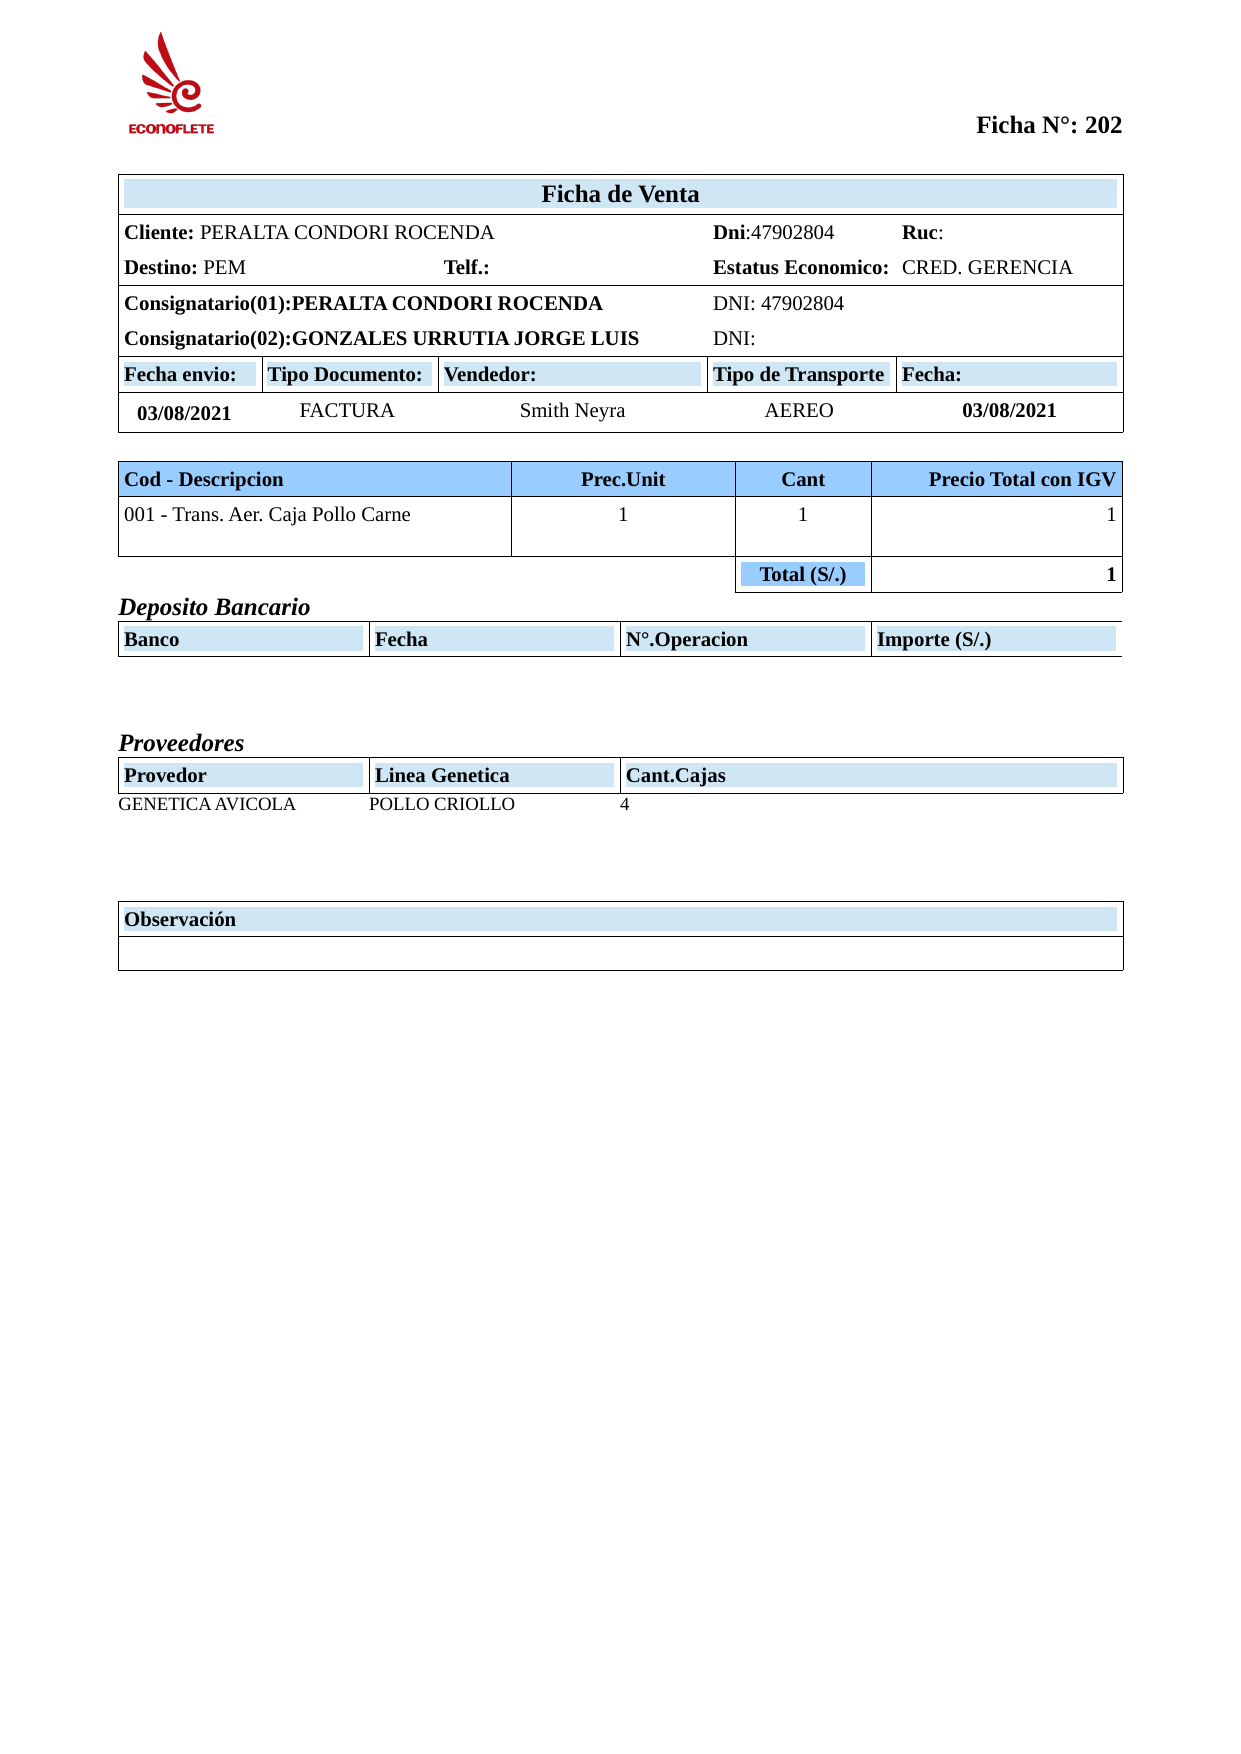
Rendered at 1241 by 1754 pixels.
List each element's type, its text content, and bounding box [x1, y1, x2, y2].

text Deposito Bancario [118, 592, 1122, 621]
table_cell Tipo de Transporte [708, 357, 896, 392]
table_header Banco [119, 622, 369, 656]
table_cell [369, 680, 620, 704]
table_cell Tipo Documento: [263, 357, 438, 392]
table_cell Total (S/.) [736, 557, 871, 592]
table_cell Fecha: [897, 357, 1123, 392]
table_cell Ruc: [896, 215, 1123, 249]
table_cell Dni:47902804 [707, 215, 896, 249]
table_cell [118, 836, 369, 858]
table_cell Smith Neyra [438, 393, 707, 432]
table_header Ficha de Venta [119, 175, 1123, 214]
table_cell [369, 858, 620, 879]
table_header Cant [736, 462, 871, 496]
table_header Linea Genetica [370, 758, 620, 793]
table_cell [620, 815, 1123, 836]
table_cell [118, 858, 369, 879]
table_cell 03/08/2021 [896, 393, 1123, 432]
table_header Cod - Descripcion [119, 462, 511, 496]
table_cell [369, 836, 620, 858]
table_cell 1 [872, 557, 1122, 592]
table_cell [118, 680, 369, 704]
table_cell Destino: PEM [119, 249, 438, 285]
table_cell [511, 557, 735, 592]
table_cell Vendedor: [439, 357, 707, 392]
table_cell Telf.: [438, 249, 707, 285]
table_cell AEREO [707, 393, 896, 432]
table_cell [118, 657, 369, 680]
table_cell FACTURA [262, 393, 438, 432]
table_header Prec.Unit [512, 462, 735, 496]
picture [118, 31, 225, 134]
table_header Cant.Cajas [621, 758, 1123, 793]
table_cell DNI: 47902804 [707, 286, 1123, 321]
table_header Provedor [119, 758, 369, 793]
table_cell Fecha envio: [119, 357, 262, 392]
table_cell [118, 815, 369, 836]
table_header Observación [119, 902, 1123, 936]
table_header N°.Operacion [621, 622, 871, 656]
table_cell POLLO CRIOLLO [369, 794, 620, 814]
table_cell [620, 836, 1123, 858]
table_cell 1 [512, 497, 735, 556]
table_cell [620, 879, 1123, 901]
table_cell [871, 657, 1122, 680]
table_cell 1 [872, 497, 1122, 556]
table_cell [369, 815, 620, 836]
table_cell [620, 657, 871, 680]
table_cell DNI: [707, 321, 1123, 356]
table_cell [620, 705, 871, 728]
table_cell [871, 680, 1122, 704]
table_cell [369, 879, 620, 901]
table_cell [620, 858, 1123, 879]
table_cell [369, 705, 620, 728]
table_cell [118, 557, 511, 592]
table_header Precio Total con IGV [872, 462, 1122, 496]
table_header Fecha [370, 622, 620, 656]
table_cell 1 [736, 497, 871, 556]
table_header Importe (S/.) [872, 622, 1122, 656]
table_cell 4 [620, 794, 1123, 814]
table_cell [620, 680, 871, 704]
table_cell [871, 705, 1122, 728]
table_cell [369, 657, 620, 680]
table_cell GENETICA AVICOLA [118, 794, 369, 814]
table_cell Estatus Economico: [707, 249, 896, 285]
table_cell 001 - Trans. Aer. Caja Pollo Carne [119, 497, 511, 556]
table_cell [118, 879, 369, 901]
table_cell Consignatario(01):PERALTA CONDORI ROCENDA [119, 286, 707, 321]
text Proveedores [118, 728, 1122, 757]
table_cell [119, 937, 1123, 969]
table_cell [118, 705, 369, 728]
table_cell CRED. GERENCIA [896, 249, 1123, 285]
table_cell 03/08/2021 [119, 393, 262, 432]
table_cell Consignatario(02):GONZALES URRUTIA JORGE LUIS [119, 321, 707, 356]
table_cell Cliente: PERALTA CONDORI ROCENDA [119, 215, 707, 249]
